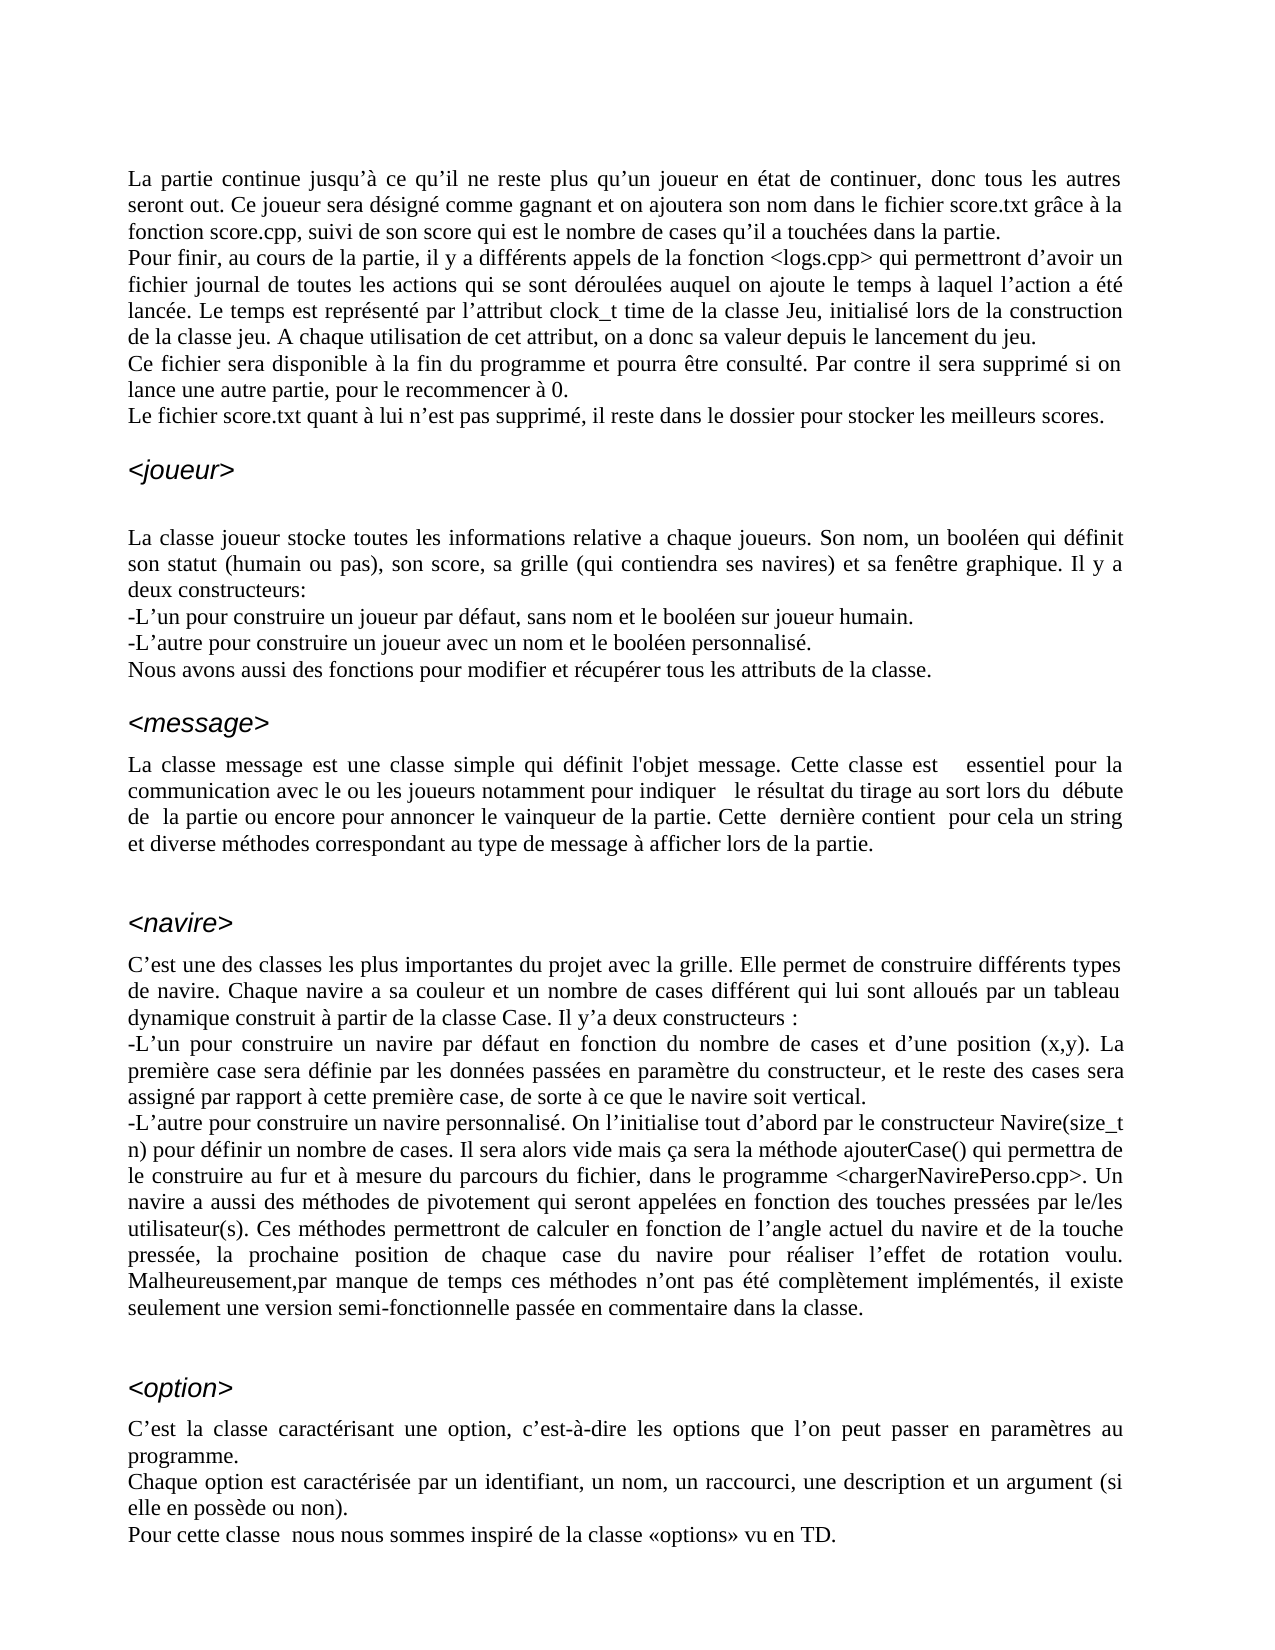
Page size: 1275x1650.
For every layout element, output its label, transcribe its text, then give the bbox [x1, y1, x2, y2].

text -L’un pour construire un joueur par défaut, sans nom et le booléen sur joueur humain. [128, 603, 1126, 629]
subtitle <navire> [128, 907, 1125, 939]
text La classe message est une classe simple qui définit l'objet message. Cette classe est essentiel pour la communication avec le ou les joueurs notamment pour indiquer le résultat du tirage au sort lors du débute de la partie ou encore pour annoncer le vainqueur de la partie. Cette dernière contient pour cela un string et diverse méthodes correspondant au type de message à afficher lors de la partie. [128, 751, 1125, 856]
subtitle <joueur> [128, 454, 1125, 485]
text La classe joueur stocke toutes les informations relative a chaque joueurs. Son nom, un booléen qui définit son statut (humain ou pas), son score, sa grille (qui contiendra ses navires) et sa fenêtre graphique. Il y a deux constructeurs: [128, 524, 1125, 603]
subtitle <option> [128, 1372, 1125, 1403]
text Le fichier score.txt quant à lui n’est pas supprimé, il reste dans le dossier pour stocker les meilleurs scores. [128, 402, 1125, 429]
text Ce fichier sera disponible à la fin du programme et pourra être consulté. Par contre il sera supprimé si on lance une autre partie, pour le recommencer à 0. [128, 350, 1124, 402]
text La partie continue jusqu’à ce qu’il ne reste plus qu’un joueur en état de continuer, donc tous les autres seront out. Ce joueur sera désigné comme gagnant et on ajoutera son nom dans le fichier score.txt grâce à la fonction score.cpp, suivi de son score qui est le nombre de cases qu’il a touchées dans la partie. [128, 165, 1124, 244]
text Chaque option est caractérisée par un identifiant, un nom, un raccourci, une description et un argument (si elle en possède ou non). [128, 1468, 1125, 1521]
text Nous avons aussi des fonctions pour modifier et récupérer tous les attributs de la classe. [128, 656, 1007, 682]
text C’est une des classes les plus importantes du projet avec la grille. Elle permet de construire différents types de navire. Chaque navire a sa couleur et un nombre de cases différent qui lui sont alloués par un tableau dynamique construit à partir de la classe Case. Il y’a deux constructeurs : [128, 951, 1123, 1030]
text Pour cette classe nous nous sommes inspiré de la classe «options» vu en TD. [128, 1521, 1125, 1547]
text -L’un pour construire un navire par défaut en fonction du nombre de cases et d’une position (x,y). La première case sera définie par les données passées en paramètre du constructeur, et le reste des cases sera assigné par rapport à cette première case, de sorte à ce que le navire soit vertical. [128, 1030, 1126, 1109]
text Pour finir, au cours de la partie, il y a différents appels de la fonction <logs.cpp> qui permettront d’avoir un fichier journal de toutes les actions qui se sont déroulées auquel on ajoute le temps à laquel l’action a été lancée. Le temps est représenté par l’attribut clock_t time de la classe Jeu, initialisé lors de la construction de la classe jeu. A chaque utilisation de cet attribut, on a donc sa valeur depuis le lancement du jeu. [128, 244, 1125, 350]
text C’est la classe caractérisant une option, c’est-à-dire les options que l’on peut passer en paramètres au programme. [128, 1415, 1125, 1468]
text -L’autre pour construire un navire personnalisé. On l’initialise tout d’abord par le constructeur Navire(size_t n) pour définir un nombre de cases. Il sera alors vide mais ça sera la méthode ajouterCase() qui permettra de le construire au fur et à mesure du parcours du fichier, dans le programme <chargerNavirePerso.cpp>. Un navire a aussi des méthodes de pivotement qui seront appelées en fonction des touches pressées par le/les utilisateur(s). Ces méthodes permettront de calculer en fonction de l’angle actuel du navire et de la touche pressée, la prochaine position de chaque case du navire pour réaliser l’effet de rotation voulu. Malheureusement,par manque de temps ces méthodes n’ont pas été complètement implémentés, il existe seulement une version semi-fonctionnelle passée en commentaire dans la classe. [128, 1109, 1125, 1320]
text -L’autre pour construire un joueur avec un nom et le booléen personnalisé. [128, 629, 1007, 656]
subtitle <message> [128, 707, 1125, 738]
